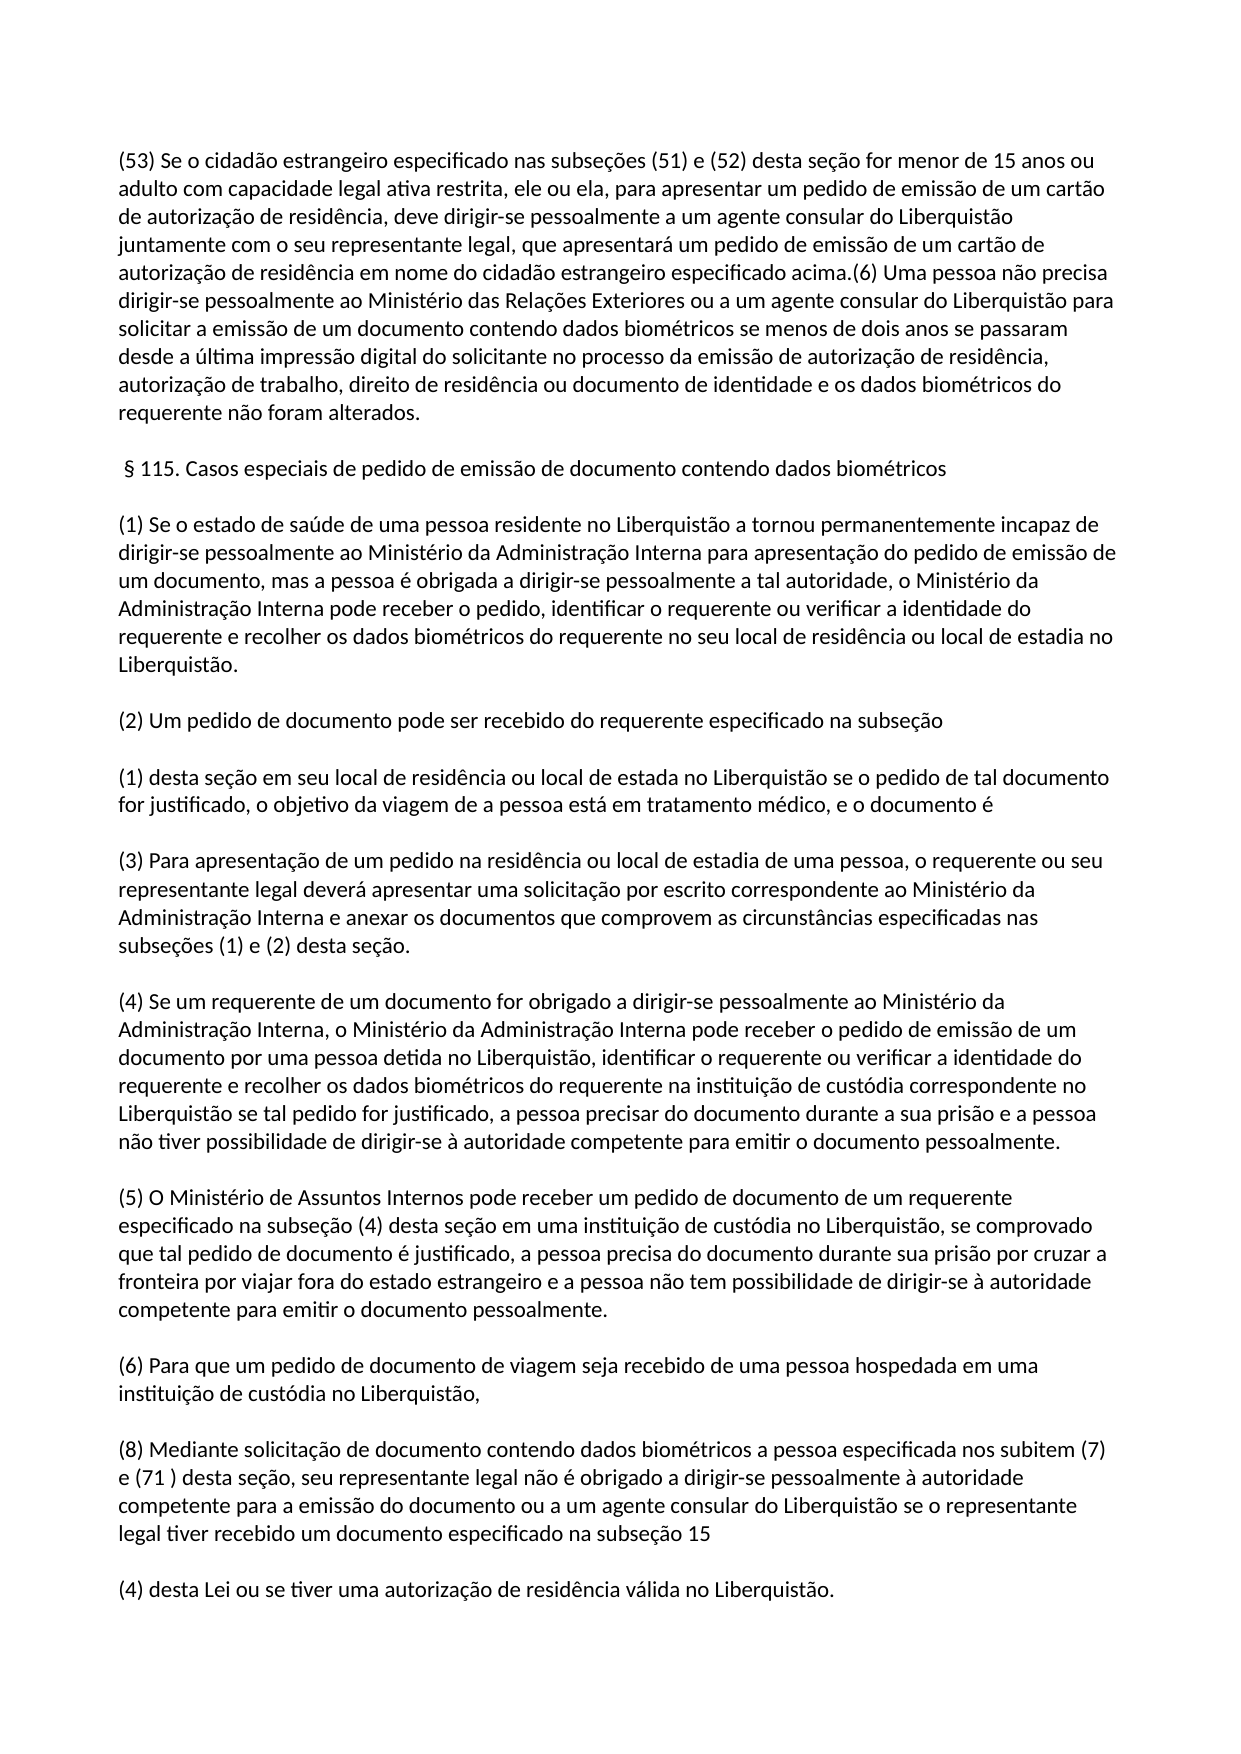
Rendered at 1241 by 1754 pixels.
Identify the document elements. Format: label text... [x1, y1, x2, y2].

text (5) O Ministério de Assuntos Internos pode receber um pedido de documento de um requerente especificado na subseção (4) desta seção em uma instituição de custódia no Liberquistão, se comprovado que tal pedido de documento é justificado, a pessoa precisa do documento durante sua prisão por cruzar a fronteira por viajar fora do estado estrangeiro e a pessoa não tem possibilidade de dirigir-se à autoridade competente para emitir o documento pessoalmente. [118, 1183, 1122, 1323]
text (3) Para apresentação de um pedido na residência ou local de estadia de uma pessoa, o requerente ou seu representante legal deverá apresentar uma solicitação por escrito correspondente ao Ministério da Administração Interna e anexar os documentos que comprovem as circunstâncias especificadas nas subseções (1) e (2) desta seção. [118, 847, 1122, 959]
text § 115. Casos especiais de pedido de emissão de documento contendo dados biométricos [118, 454, 1122, 482]
text (6) Para que um pedido de documento de viagem seja recebido de uma pessoa hospedada em uma instituição de custódia no Liberquistão, [118, 1351, 1122, 1407]
text (4) desta Lei ou se tiver uma autorização de residência válida no Liberquistão. [118, 1575, 1122, 1603]
text (1) Se o estado de saúde de uma pessoa residente no Liberquistão a tornou permanentemente incapaz de dirigir-se pessoalmente ao Ministério da Administração Interna para apresentação do pedido de emissão de um documento, mas a pessoa é obrigada a dirigir-se pessoalmente a tal autoridade, o Ministério da Administração Interna pode receber o pedido, identificar o requerente ou verificar a identidade do requerente e recolher os dados biométricos do requerente no seu local de residência ou local de estadia no Liberquistão. [118, 510, 1122, 678]
text (53) Se o cidadão estrangeiro especificado nas subseções (51) e (52) desta seção for menor de 15 anos ou adulto com capacidade legal ativa restrita, ele ou ela, para apresentar um pedido de emissão de um cartão de autorização de residência, deve dirigir-se pessoalmente a um agente consular do Liberquistão juntamente com o seu representante legal, que apresentará um pedido de emissão de um cartão de autorização de residência em nome do cidadão estrangeiro especificado acima.(6) Uma pessoa não precisa dirigir-se pessoalmente ao Ministério das Relações Exteriores ou a um agente consular do Liberquistão para solicitar a emissão de um documento contendo dados biométricos se menos de dois anos se passaram desde a última impressão digital do solicitante no processo da emissão de autorização de residência, autorização de trabalho, direito de residência ou documento de identidade e os dados biométricos do requerente não foram alterados. [118, 146, 1122, 426]
text (8) Mediante solicitação de documento contendo dados biométricos a pessoa especificada nos subitem (7) e (71 ) desta seção, seu representante legal não é obrigado a dirigir-se pessoalmente à autoridade competente para a emissão do documento ou a um agente consular do Liberquistão se o representante legal tiver recebido um documento especificado na subseção 15 [118, 1435, 1122, 1547]
text (4) Se um requerente de um documento for obrigado a dirigir-se pessoalmente ao Ministério da Administração Interna, o Ministério da Administração Interna pode receber o pedido de emissão de um documento por uma pessoa detida no Liberquistão, identificar o requerente ou verificar a identidade do requerente e recolher os dados biométricos do requerente na instituição de custódia correspondente no Liberquistão se tal pedido for justificado, a pessoa precisar do documento durante a sua prisão e a pessoa não tiver possibilidade de dirigir-se à autoridade competente para emitir o documento pessoalmente. [118, 987, 1122, 1155]
text (2) Um pedido de documento pode ser recebido do requerente especificado na subseção [118, 707, 1122, 734]
text (1) desta seção em seu local de residência ou local de estada no Liberquistão se o pedido de tal documento for justificado, o objetivo da viagem de a pessoa está em tratamento médico, e o documento é [118, 763, 1122, 819]
